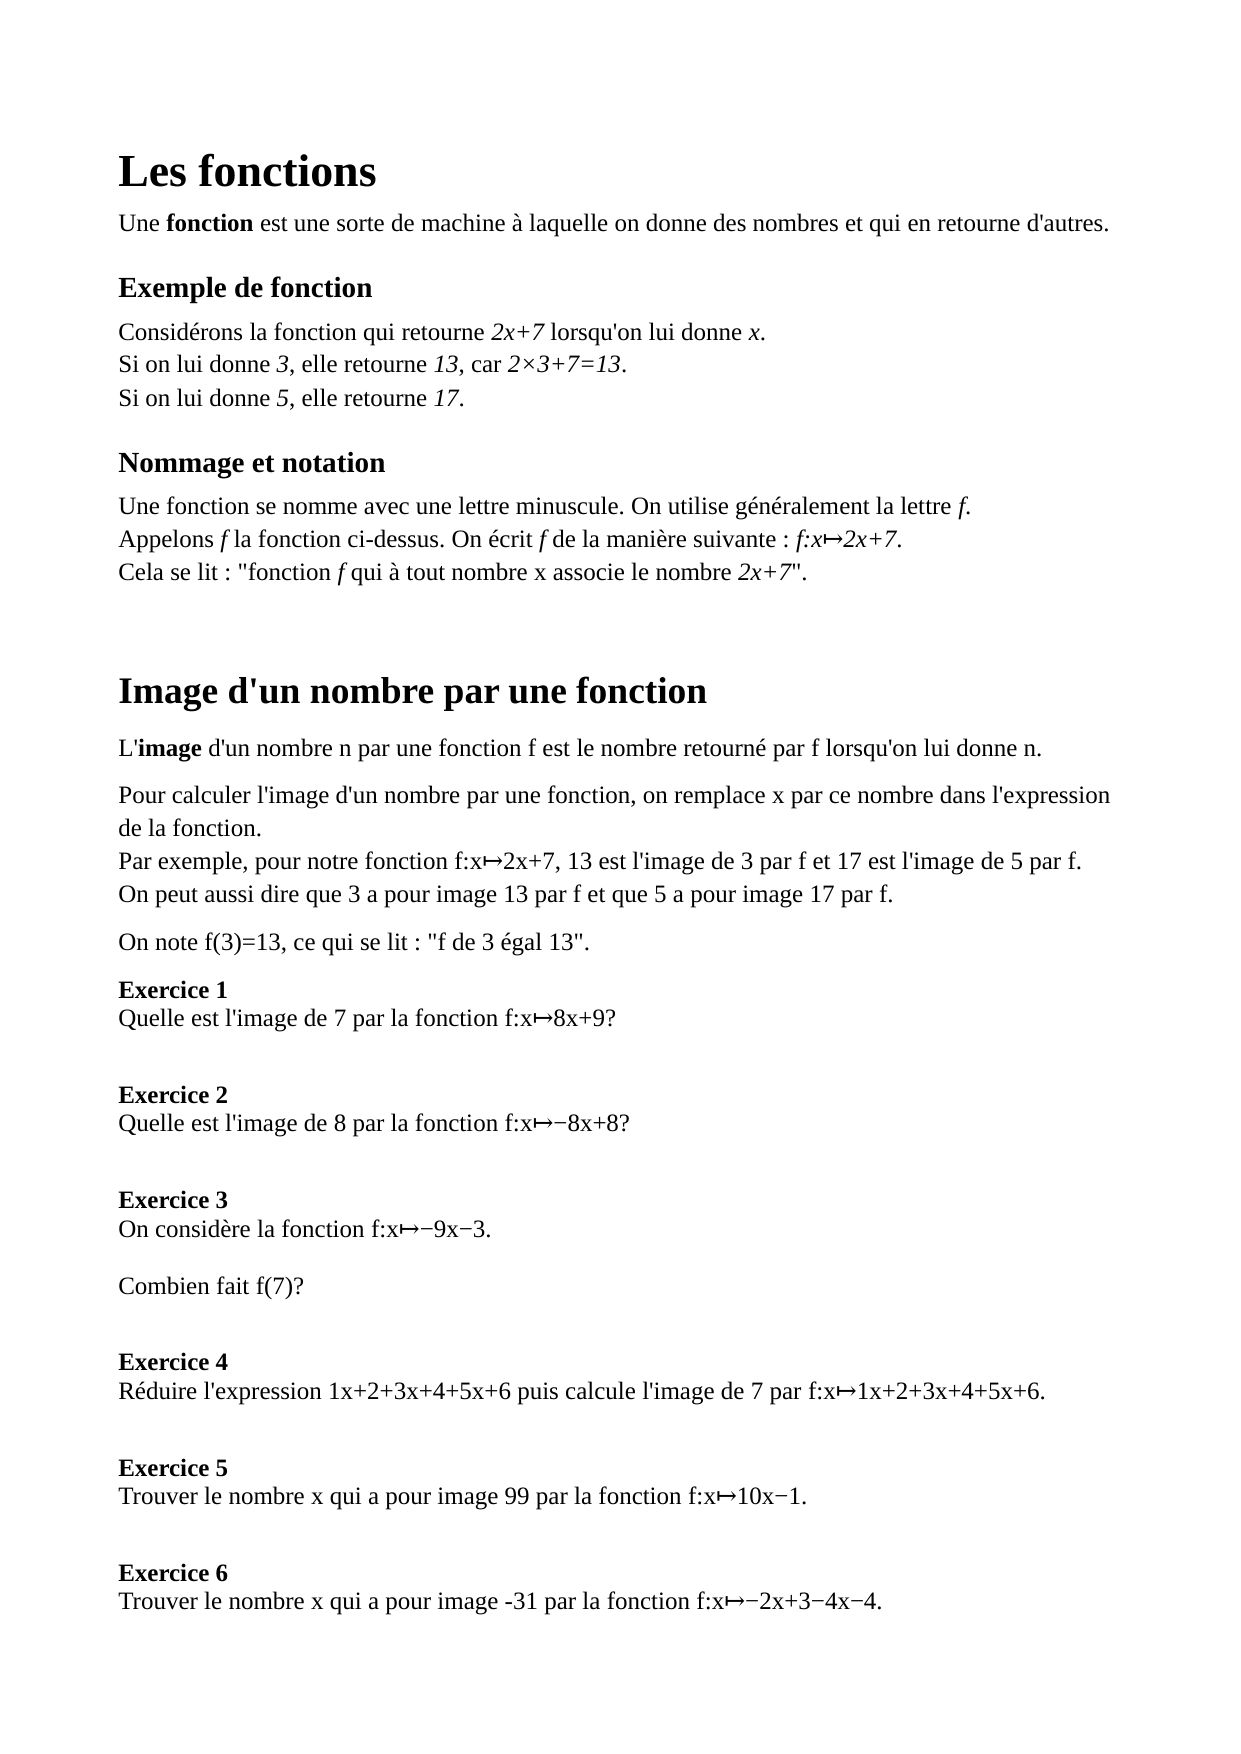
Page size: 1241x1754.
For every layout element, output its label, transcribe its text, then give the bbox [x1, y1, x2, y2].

text Exercice 1 Quelle est l'image de 7 par la fonction f:x↦8x+9? [118, 975, 1122, 1032]
text Exercice 2 Quelle est l'image de 8 par la fonction f:x↦−8x+8? [118, 1080, 1122, 1137]
text On note f(3)=13, ce qui se lit : "f de 3 égal 13". [118, 927, 1122, 956]
text Exercice 3 On considère la fonction f:x↦−9x−3. Combien fait f(7)? [118, 1185, 1122, 1300]
text Exercice 4 Réduire l'expression 1x+2+3x+4+5x+6 puis calcule l'image de 7 par f:x↦1x+2+3x+4+5x+6. [118, 1347, 1122, 1405]
subtitle Exemple de fonction [118, 271, 1122, 304]
text Pour calculer l'image d'un nombre par une fonction, on remplace x par ce nombre dans l'expression de la fonction. Par exemple, pour notre fonction f:x↦2x+7, 13 est l'image de 3 par f et 17 est l'image de 5 par f. On peut aussi dire que 3 a pour image 13 par f et que 5 a pour image 17 par f. [118, 780, 1122, 908]
text Image d'un nombre par une fonction [118, 669, 1122, 712]
text Une fonction se nomme avec une lettre minuscule. On utilise généralement la lettre f. Appelons f la fonction ci-dessus. On écrit f de la manière suivante : f:x↦2x+7. Cela se lit : "fonction f qui à tout nombre x associe le nombre 2x+7". [118, 491, 1122, 586]
subtitle Nommage et notation [118, 445, 1122, 478]
text Une fonction est une sorte de machine à laquelle on donne des nombres et qui en retourne d'autres. [118, 208, 1122, 237]
subtitle Les fonctions [118, 143, 1122, 196]
text Exercice 5 Trouver le nombre x qui a pour image 99 par la fonction f:x↦10x−1. [118, 1453, 1122, 1510]
text Exercice 6 Trouver le nombre x qui a pour image -31 par la fonction f:x↦−2x+3−4x−4. [118, 1558, 1122, 1615]
text L'image d'un nombre n par une fonction f est le nombre retourné par f lorsqu'on lui donne n. [118, 733, 1122, 762]
text Considérons la fonction qui retourne 2x+7 lorsqu'on lui donne x. Si on lui donne 3, elle retourne 13, car 2×3+7=13. Si on lui donne 5, elle retourne 17. [118, 317, 1122, 411]
